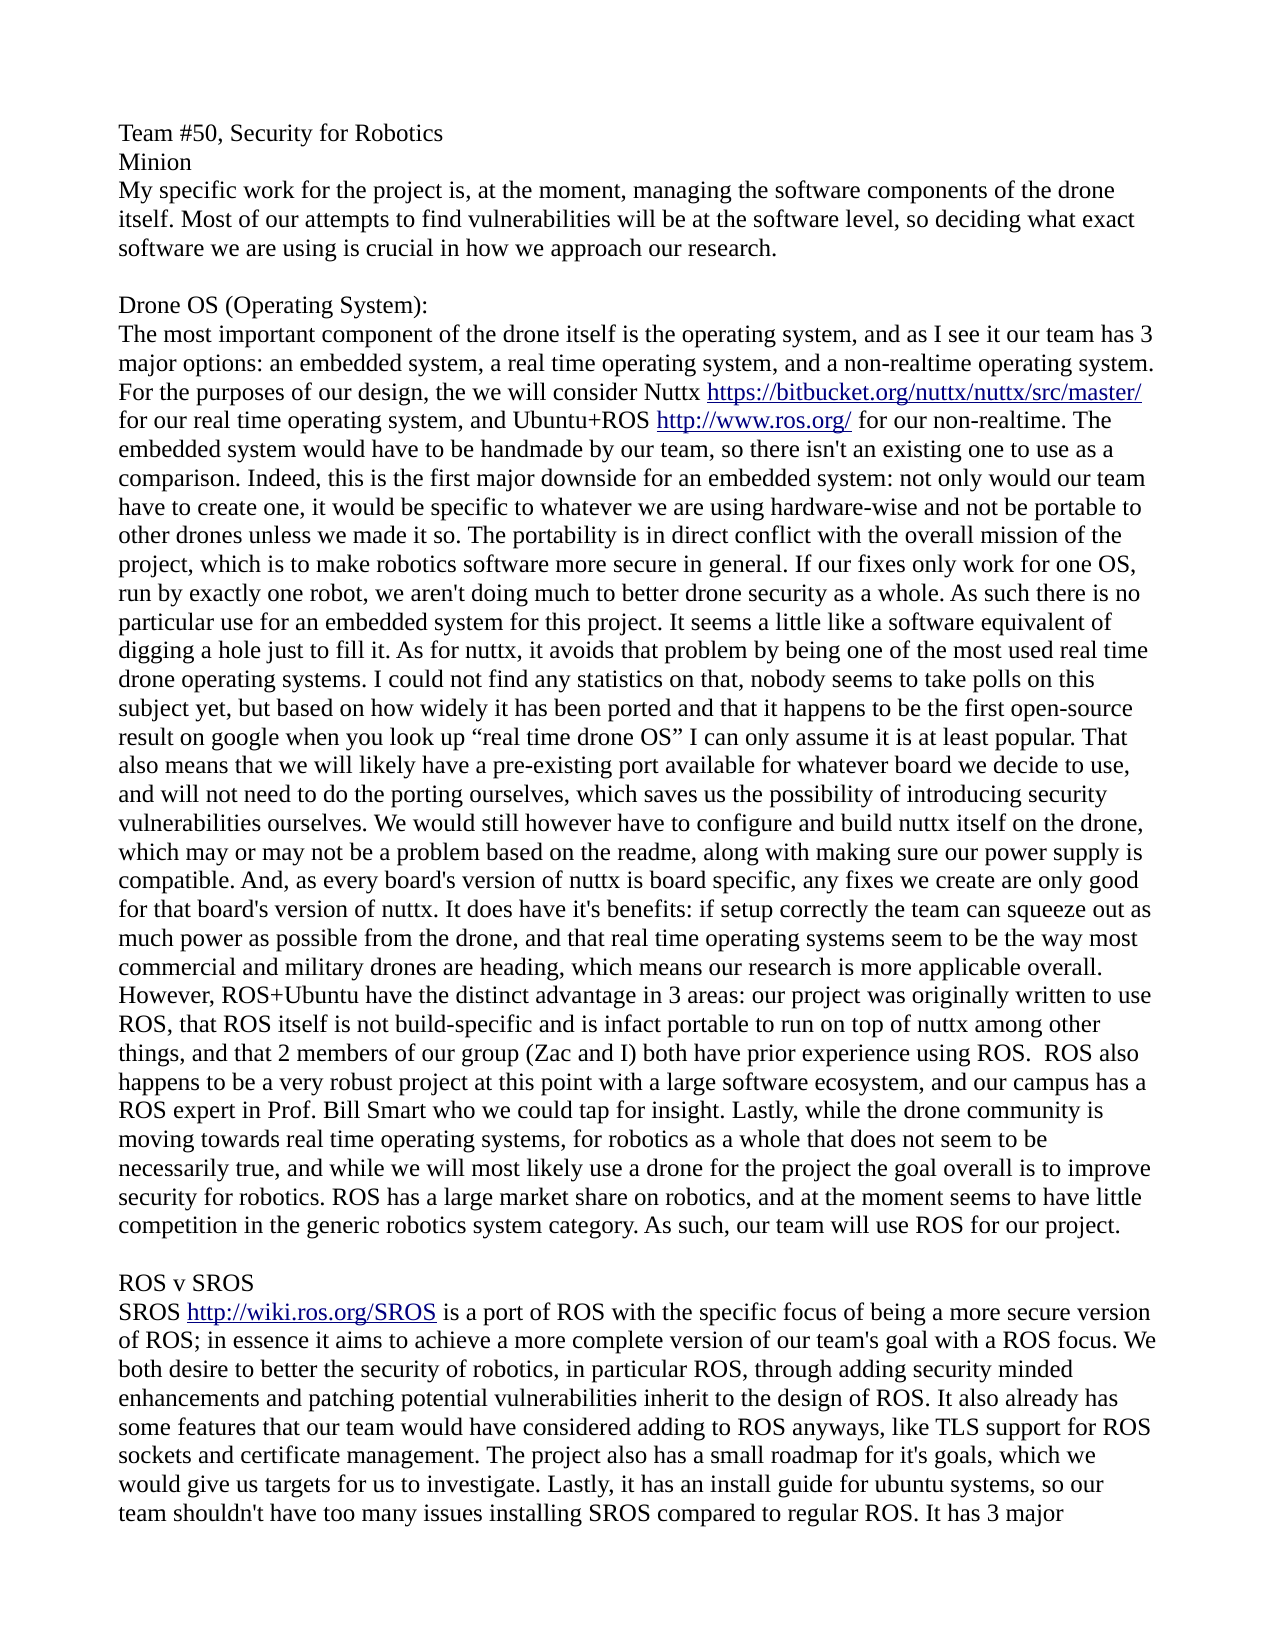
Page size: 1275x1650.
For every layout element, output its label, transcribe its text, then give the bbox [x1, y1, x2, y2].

text Drone OS (Operating System): [118, 291, 1157, 319]
text The most important component of the drone itself is the operating system, and as I see it our team has 3 major options: an embedded system, a real time operating system, and a non-realtime operating system. For the purposes of our design, the we will consider Nuttx https://bitbucket.org/nuttx/nuttx/src/master/ for our real time operating system, and Ubuntu+ROS http://www.ros.org/ for our non-realtime. The embedded system would have to be handmade by our team, so there isn't an existing one to use as a comparison. Indeed, this is the first major downside for an embedded system: not only would our team have to create one, it would be specific to whatever we are using hardware-wise and not be portable to other drones unless we made it so. The portability is in direct conflict with the overall mission of the project, which is to make robotics software more secure in general. If our fixes only work for one OS, run by exactly one robot, we aren't doing much to better drone security as a whole. As such there is no particular use for an embedded system for this project. It seems a little like a software equivalent of digging a hole just to fill it. As for nuttx, it avoids that problem by being one of the most used real time drone operating systems. I could not find any statistics on that, nobody seems to take polls on this subject yet, but based on how widely it has been ported and that it happens to be the first open-source result on google when you look up “real time drone OS” I can only assume it is at least popular. That also means that we will likely have a pre-existing port available for whatever board we decide to use, and will not need to do the porting ourselves, which saves us the possibility of introducing security vulnerabilities ourselves. We would still however have to configure and build nuttx itself on the drone, which may or may not be a problem based on the readme, along with making sure our power supply is compatible. And, as every board's version of nuttx is board specific, any fixes we create are only good for that board's version of nuttx. It does have it's benefits: if setup correctly the team can squeeze out as much power as possible from the drone, and that real time operating systems seem to be the way most commercial and military drones are heading, which means our research is more applicable overall. However, ROS+Ubuntu have the distinct advantage in 3 areas: our project was originally written to use ROS, that ROS itself is not build-specific and is infact portable to run on top of nuttx among other things, and that 2 members of our group (Zac and I) both have prior experience using ROS. ROS also happens to be a very robust project at this point with a large software ecosystem, and our campus has a ROS expert in Prof. Bill Smart who we could tap for insight. Lastly, while the drone community is moving towards real time operating systems, for robotics as a whole that does not seem to be necessarily true, and while we will most likely use a drone for the project the goal overall is to improve security for robotics. ROS has a large market share on robotics, and at the moment seems to have little competition in the generic robotics system category. As such, our team will use ROS for our project. [118, 319, 1157, 1239]
text SROS http://wiki.ros.org/SROS is a port of ROS with the specific focus of being a more secure version of ROS; in essence it aims to achieve a more complete version of our team's goal with a ROS focus. We both desire to better the security of robotics, in particular ROS, through adding security minded enhancements and patching potential vulnerabilities inherit to the design of ROS. It also already has some features that our team would have considered adding to ROS anyways, like TLS support for ROS sockets and certificate management. The project also has a small roadmap for it's goals, which we would give us targets for us to investigate. Lastly, it has an install guide for ubuntu systems, so our team shouldn't have too many issues installing SROS compared to regular ROS. It has 3 major [118, 1297, 1157, 1527]
text Minion [118, 147, 1157, 176]
text My specific work for the project is, at the moment, managing the software components of the drone itself. Most of our attempts to find vulnerabilities will be at the software level, so deciding what exact software we are using is crucial in how we approach our research. [118, 176, 1157, 262]
text Team #50, Security for Robotics [118, 118, 1157, 147]
text ROS v SROS [118, 1268, 1157, 1297]
